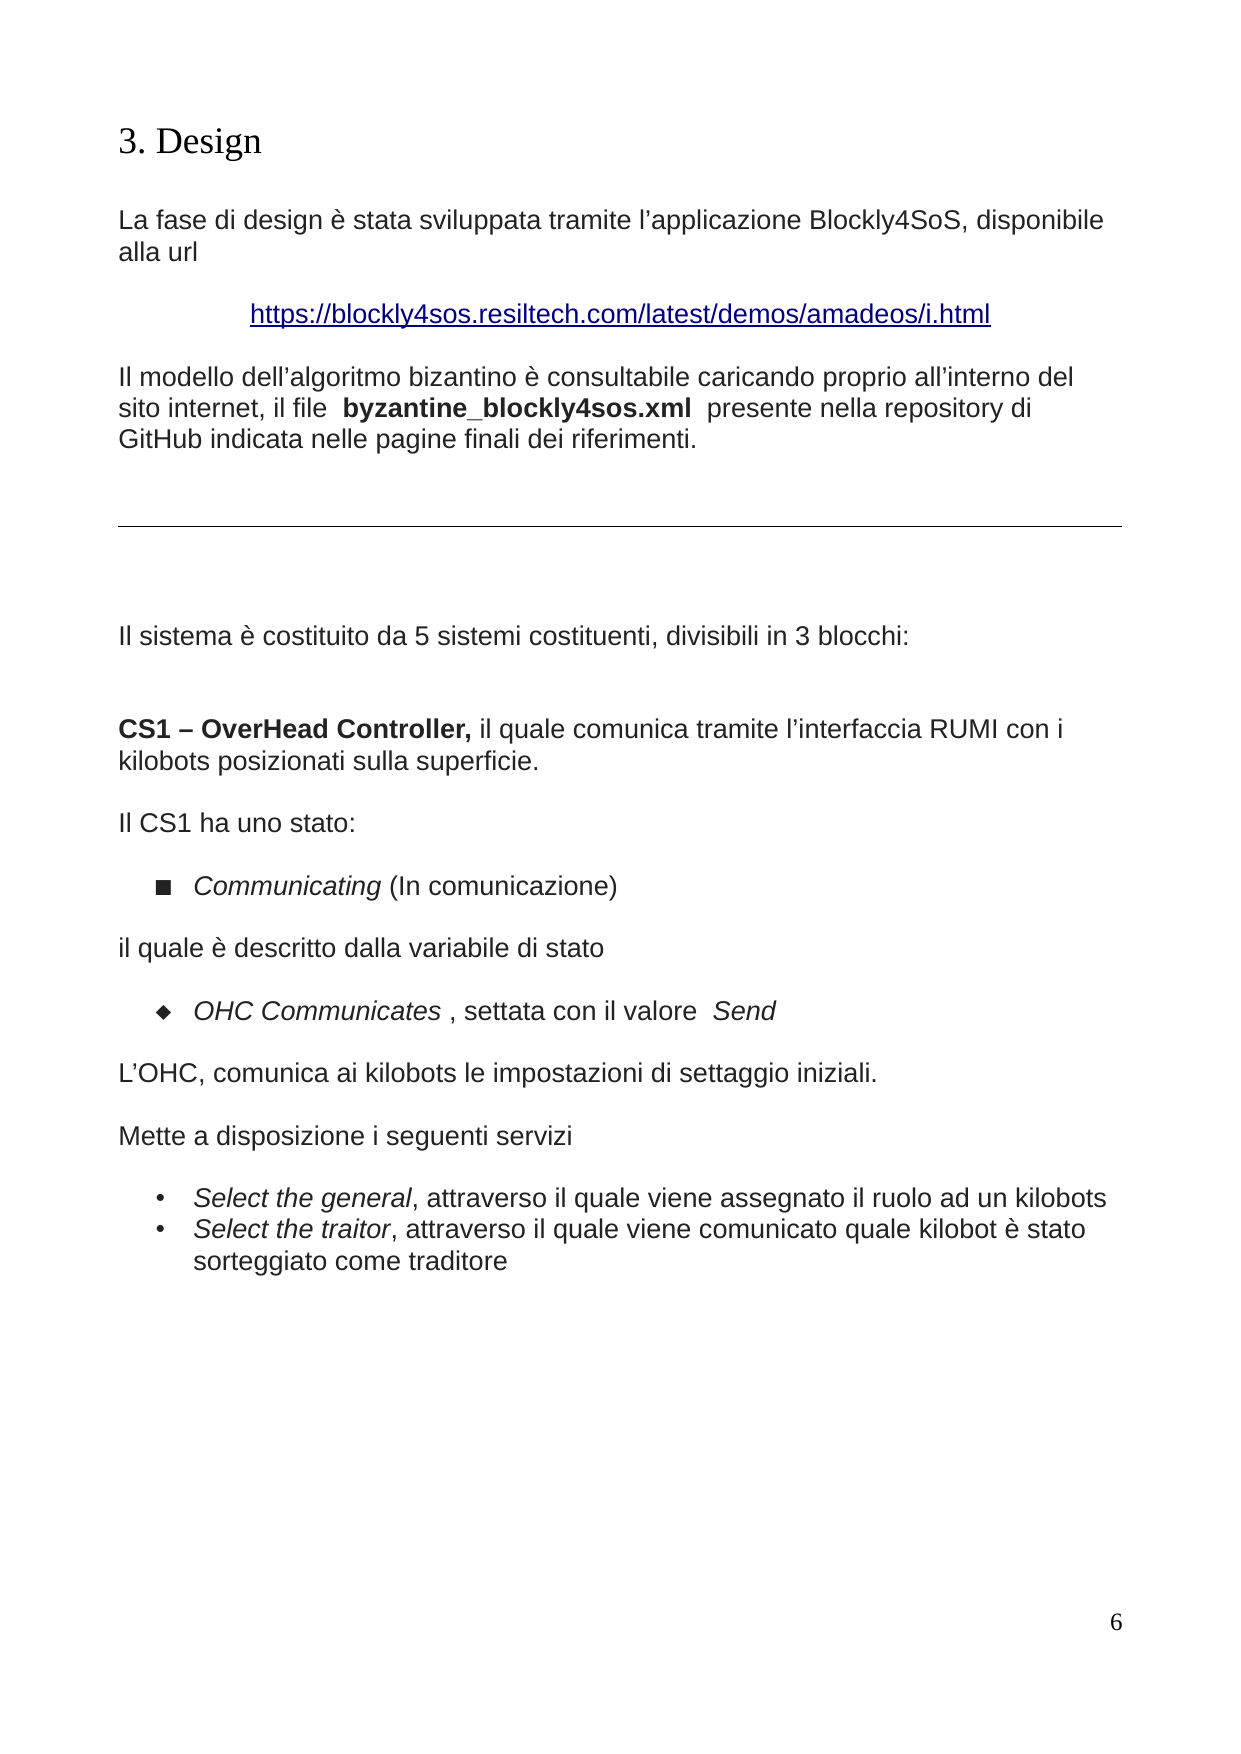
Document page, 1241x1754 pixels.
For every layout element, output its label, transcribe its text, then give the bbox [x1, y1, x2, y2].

text 3. Design [118, 118, 1122, 161]
list OHC Communicates , settata con il valore Send [156, 994, 1122, 1026]
text CS1 – OverHead Controller, il quale comunica tramite l’interfaccia RUMI con i kilobots posizionati sulla superficie. [118, 713, 1122, 776]
text Il CS1 ha uno stato: [118, 807, 1122, 838]
list Communicating (In comunicazione) [156, 869, 1122, 901]
list Select the traitor, attraverso il quale viene comunicato quale kilobot è stato sorteggiato come traditore [156, 1213, 1122, 1276]
text La fase di design è stata sviluppata tramite l’applicazione Blockly4SoS, disponibile alla url [118, 204, 1122, 267]
text Il modello dell’algoritmo bizantino è consultabile caricando proprio all’interno del sito internet, il file byzantine_blockly4sos.xml presente nella repository di GitHub indicata nelle pagine finali dei riferimenti. [118, 361, 1122, 454]
list Select the general, attraverso il quale viene assegnato il ruolo ad un kilobots [156, 1182, 1122, 1213]
text https://blockly4sos.resiltech.com/latest/demos/amadeos/i.html [118, 298, 1122, 329]
text Il sistema è costituito da 5 sistemi costituenti, divisibili in 3 blocchi: [118, 619, 1122, 651]
text L’OHC, comunica ai kilobots le impostazioni di settaggio iniziali. Mette a disposizione i seguenti servizi [118, 1057, 1122, 1151]
text il quale è descritto dalla variabile di stato [118, 932, 1122, 963]
